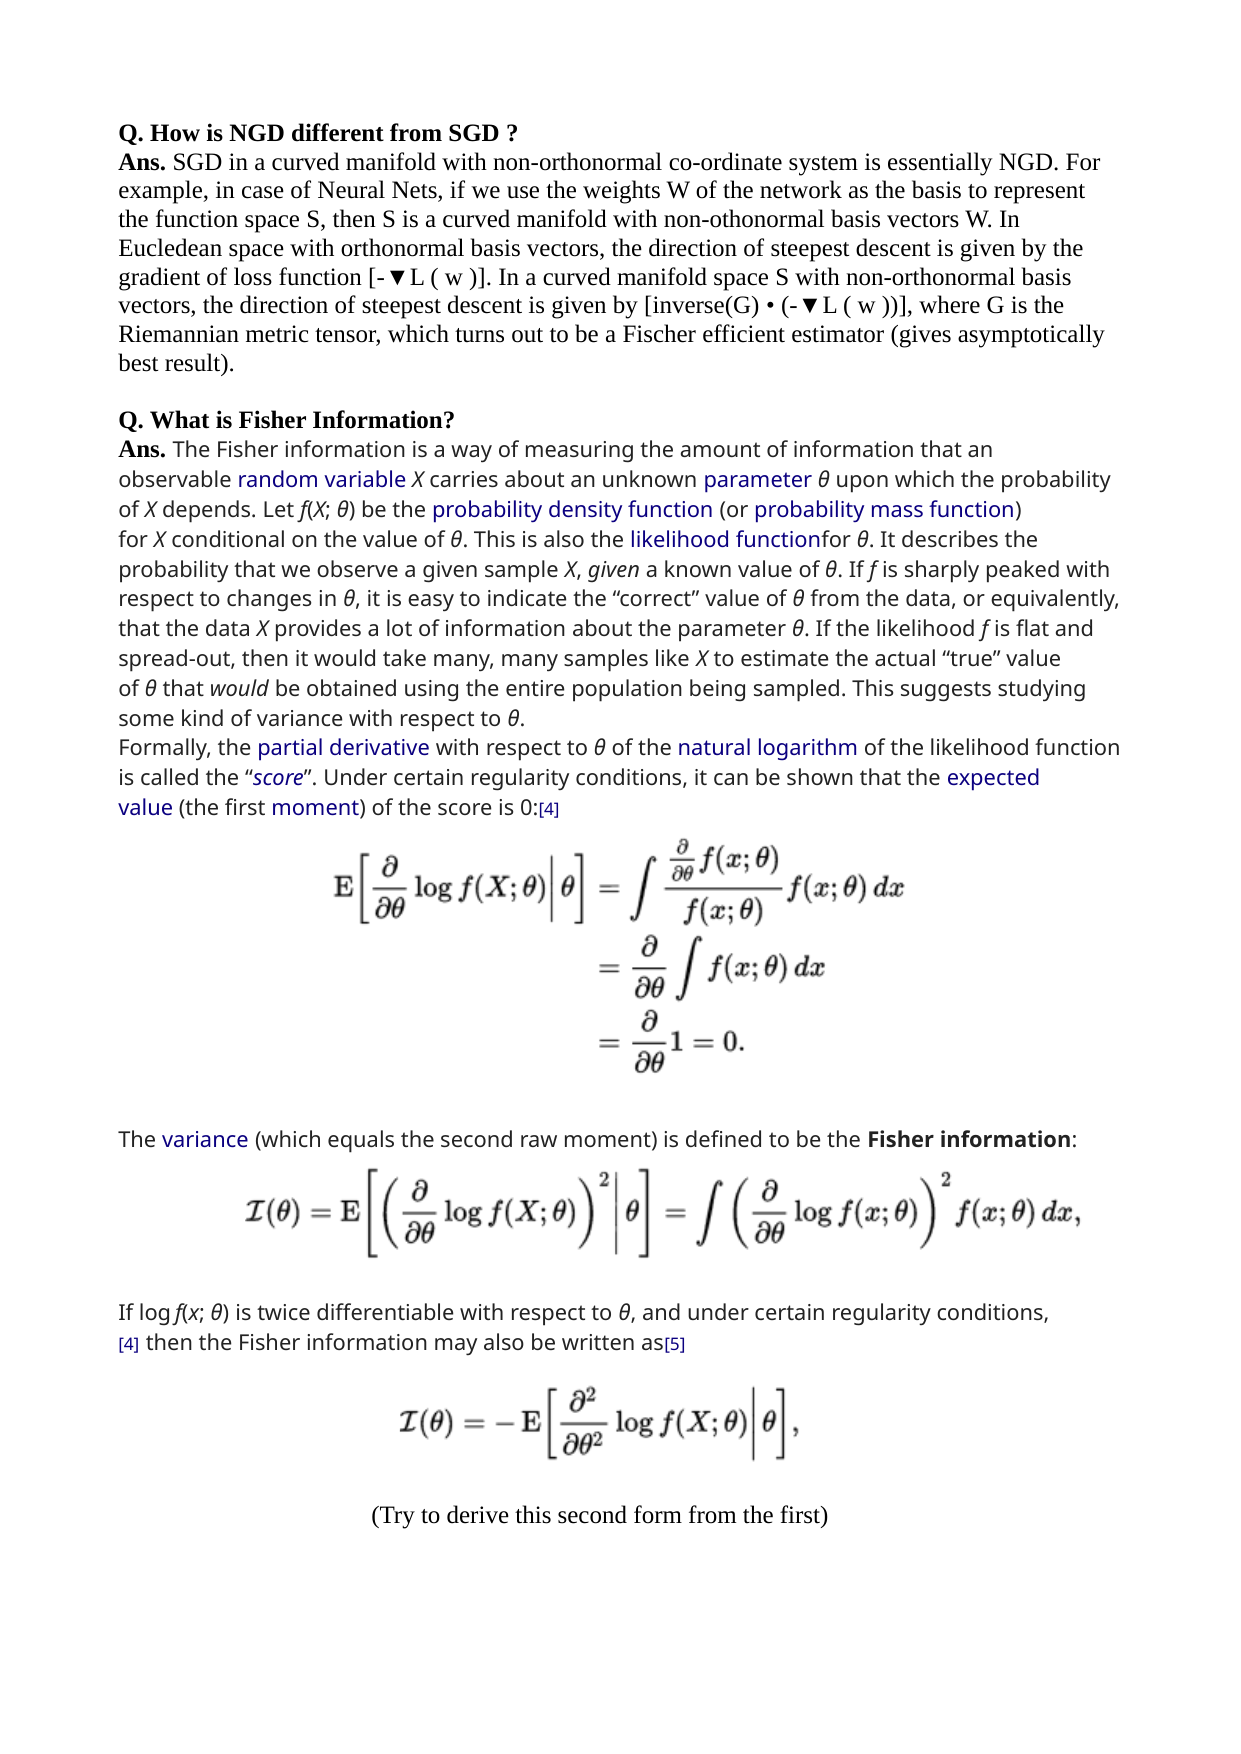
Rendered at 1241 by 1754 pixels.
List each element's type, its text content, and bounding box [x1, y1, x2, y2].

text The variance (which equals the second raw moment) is defined to be the Fisher information: [118, 1124, 1122, 1153]
picture [399, 1383, 800, 1465]
text Q. What is Fisher Information? [118, 406, 1122, 434]
picture [329, 836, 911, 1076]
text If log f(x; θ) is twice differentiable with respect to θ, and under certain regularity conditions,[4] then the Fisher information may also be written as[5] [118, 1297, 1122, 1357]
picture [245, 1166, 1083, 1261]
text Formally, the partial derivative with respect to θ of the natural logarithm of the likelihood function is called the “score”. Under certain regularity conditions, it can be shown that the expected value (the first moment) of the score is 0:[4] [118, 732, 1122, 822]
text Q. How is NGD different from SGD ? [118, 118, 1122, 147]
text Ans. The Fisher information is a way of measuring the amount of information that an observable random variable X carries about an unknown parameter θ upon which the probability of X depends. Let f(X; θ) be the probability density function (or probability mass function) for X conditional on the value of θ. This is also the likelihood functionfor θ. It describes the probability that we observe a given sample X, given a known value of θ. If f is sharply peaked with respect to changes in θ, it is easy to indicate the “correct” value of θ from the data, or equivalently, that the data X provides a lot of information about the parameter θ. If the likelihood f is flat and spread-out, then it would take many, many samples like X to estimate the actual “true” value of θ that would be obtained using the entire population being sampled. This suggests studying some kind of variance with respect to θ. [118, 434, 1122, 732]
text (Try to derive this second form from the first) [118, 1501, 1122, 1529]
text Ans. SGD in a curved manifold with non-orthonormal co-ordinate system is essentially NGD. For example, in case of Neural Nets, if we use the weights W of the network as the basis to represent the function space S, then S is a curved manifold with non-othonormal basis vectors W. In Eucledean space with orthonormal basis vectors, the direction of steepest descent is given by the gradient of loss function [-▼L ( w )]. In a curved manifold space S with non-orthonormal basis vectors, the direction of steepest descent is given by [inverse(G) • (-▼L ( w ))], where G is the Riemannian metric tensor, which turns out to be a Fischer efficient estimator (gives asymptotically best result). [118, 147, 1122, 377]
